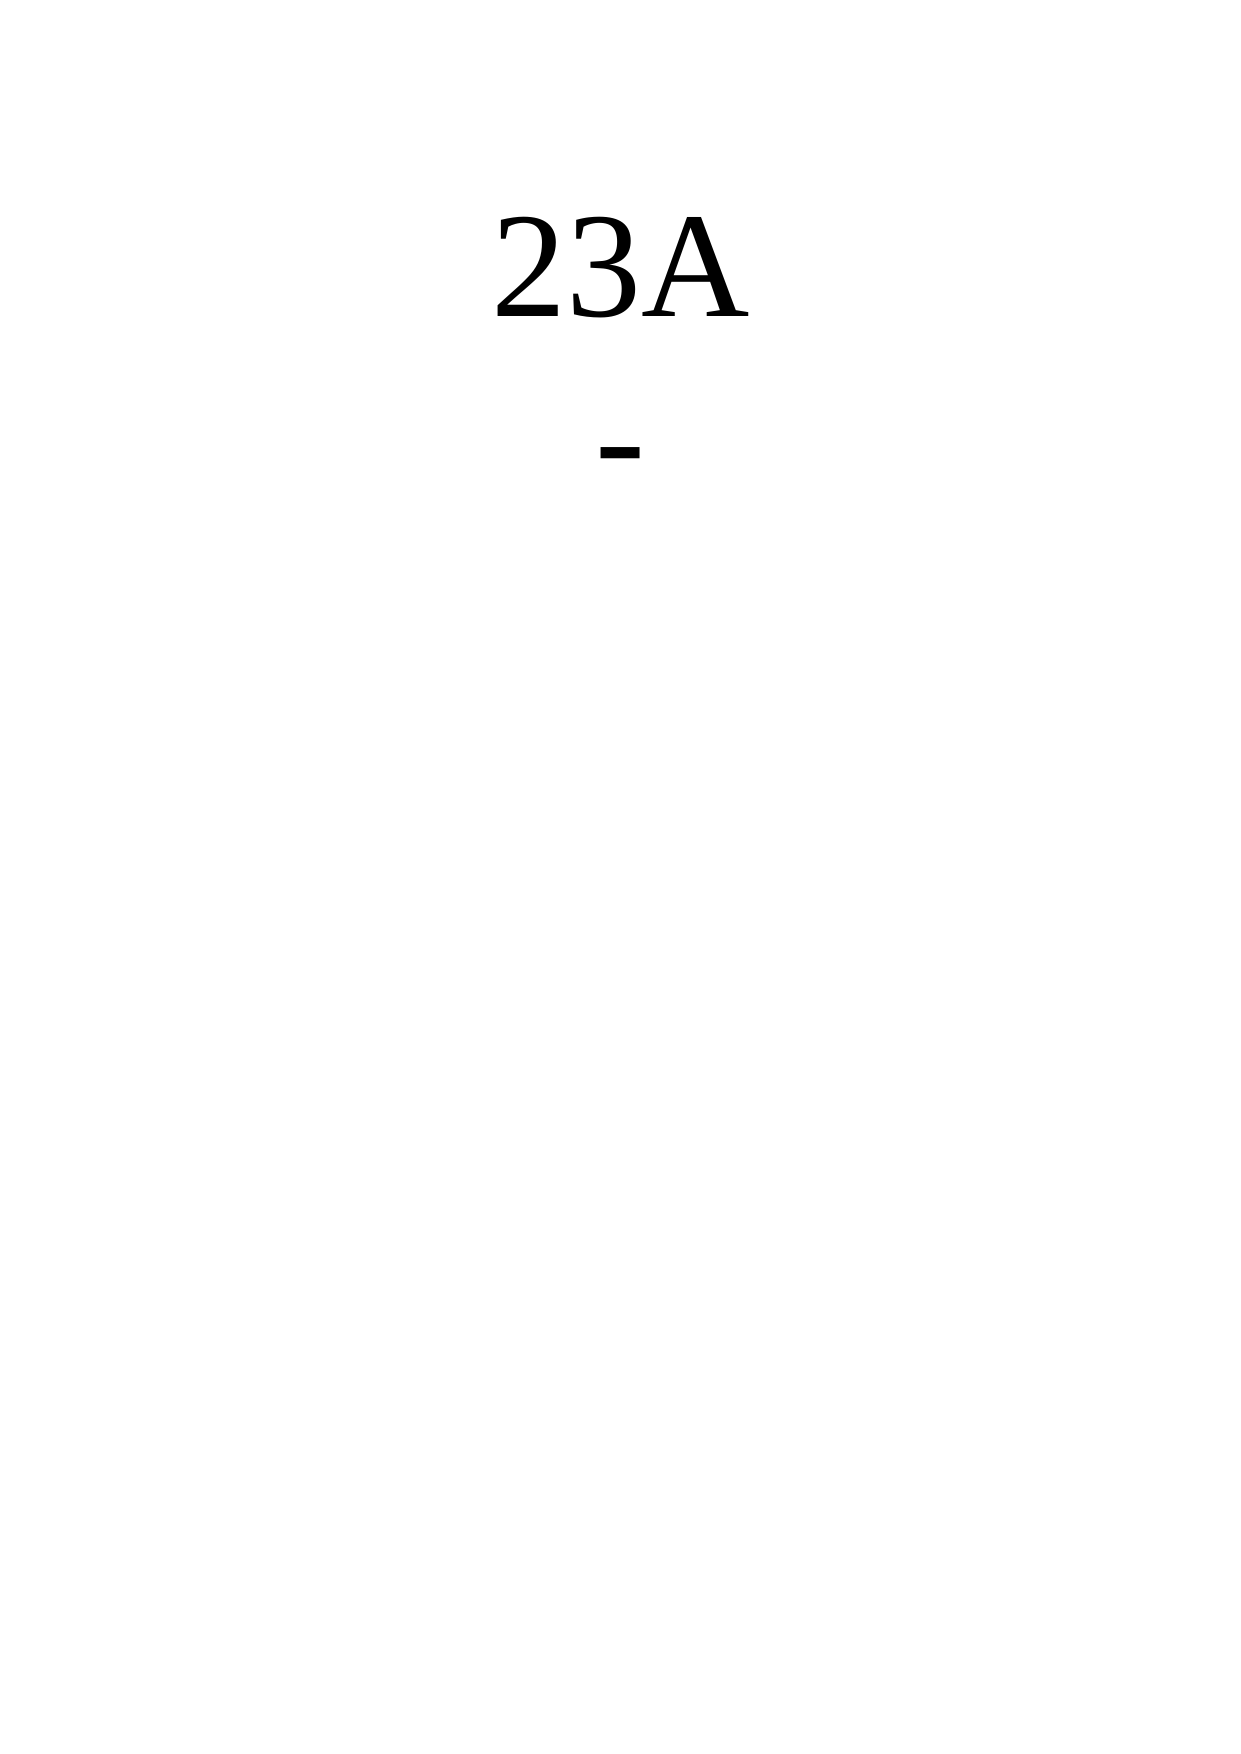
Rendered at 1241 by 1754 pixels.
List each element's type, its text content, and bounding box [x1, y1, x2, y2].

text - [118, 349, 1122, 521]
text 23A [118, 176, 1122, 349]
